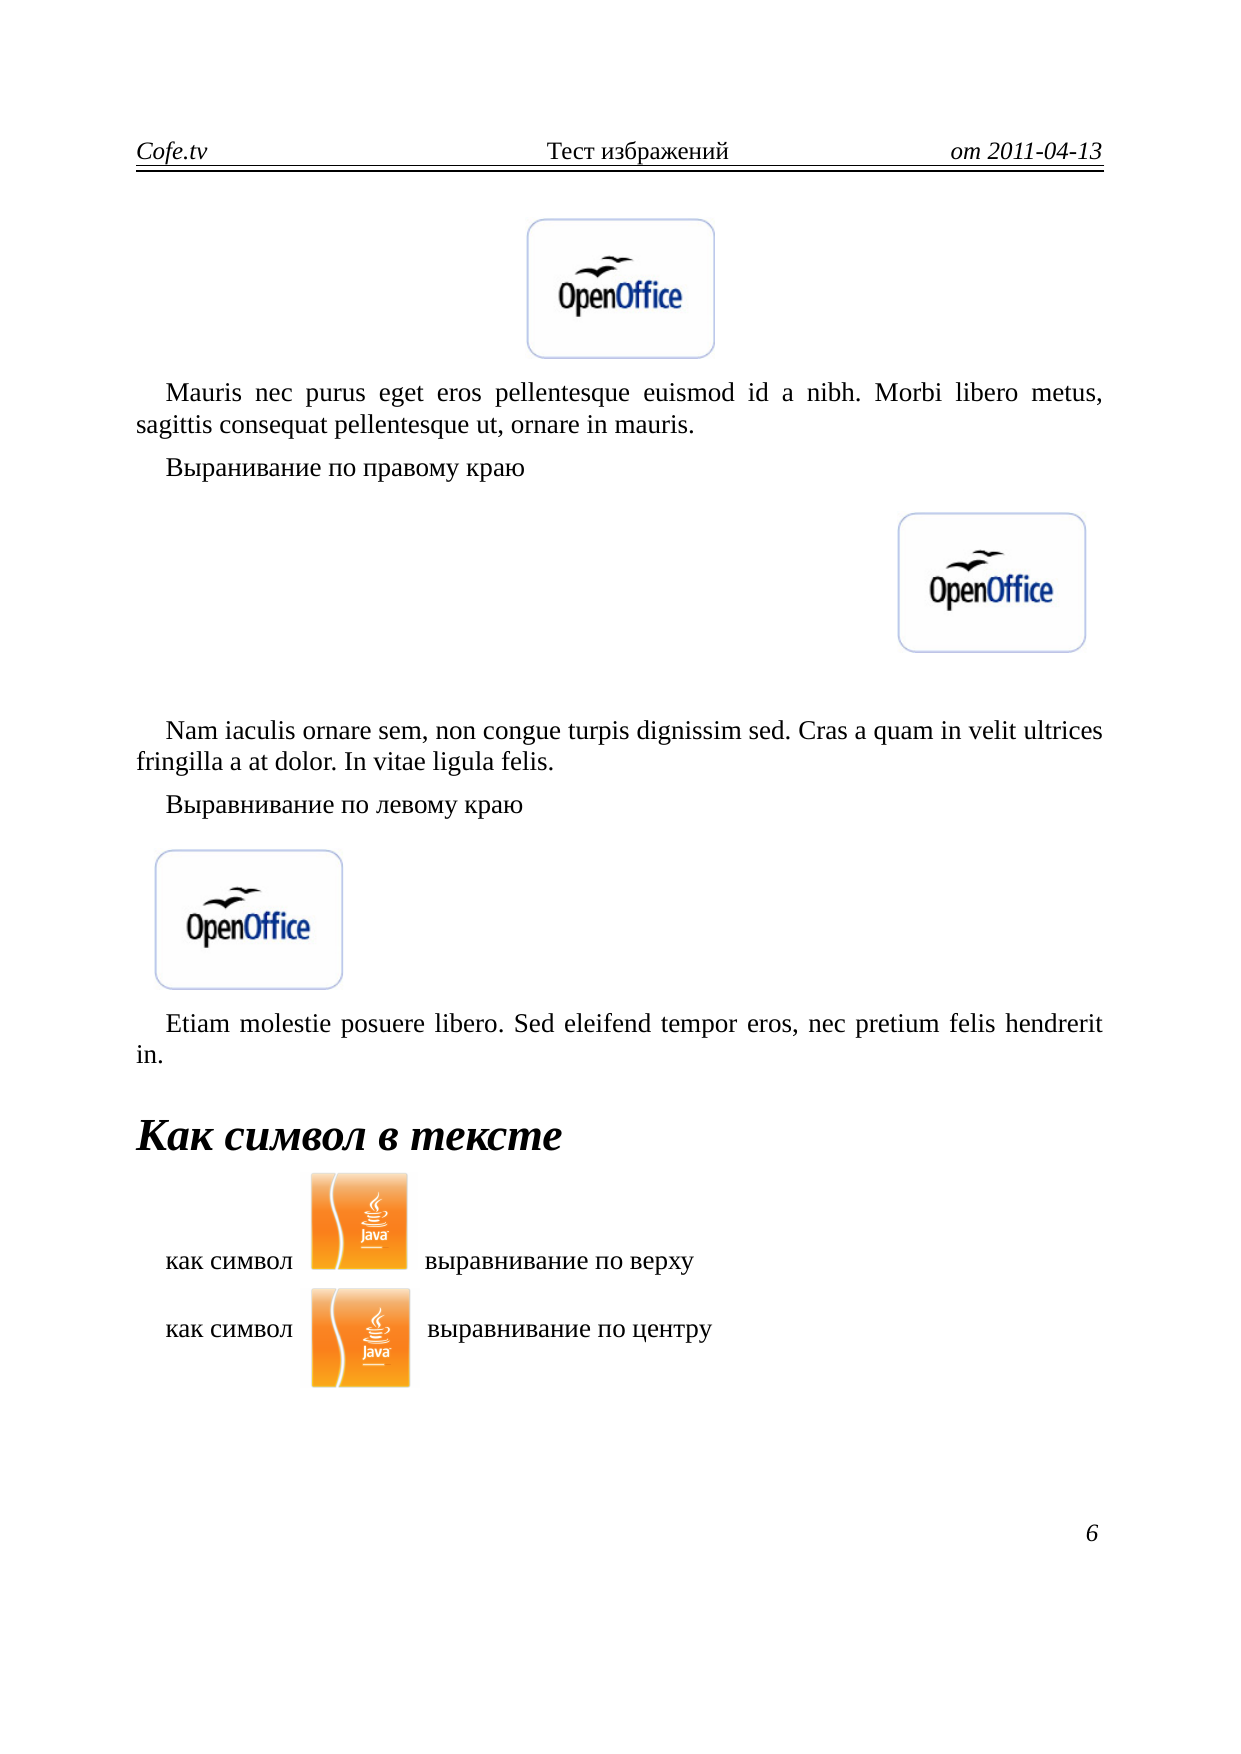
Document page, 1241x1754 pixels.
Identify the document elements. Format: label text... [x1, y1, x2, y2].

text Mauris nec purus eget eros pellentesque euismod id a nibh. Morbi libero metus, sagittis consequat pellentesque ut, ornare in mauris. [136, 201, 1104, 439]
text как символ выравнивание по верху [136, 1172, 1104, 1276]
text Etiam molestie posuere libero. Sed eleifend tempor eros, nec pretium felis hendrerit in. [136, 832, 1104, 1069]
picture [299, 1172, 418, 1270]
picture [525, 217, 715, 359]
subtitle Как символ в тексте [136, 1107, 1104, 1160]
picture [299, 1288, 421, 1388]
text Nam iaculis ornare sem, non congue turpis dignissim sed. Cras a quam in velit ultrices fringilla a at dolor. In vitae ligula felis. [136, 714, 1104, 776]
picture [896, 511, 1087, 653]
text как символ [136, 1288, 299, 1387]
text выравнивание по центру [421, 1288, 1104, 1387]
picture [153, 848, 344, 990]
text Выравнивание по левому краю [136, 788, 1104, 820]
text Выранивание по правому краю [136, 451, 1104, 482]
